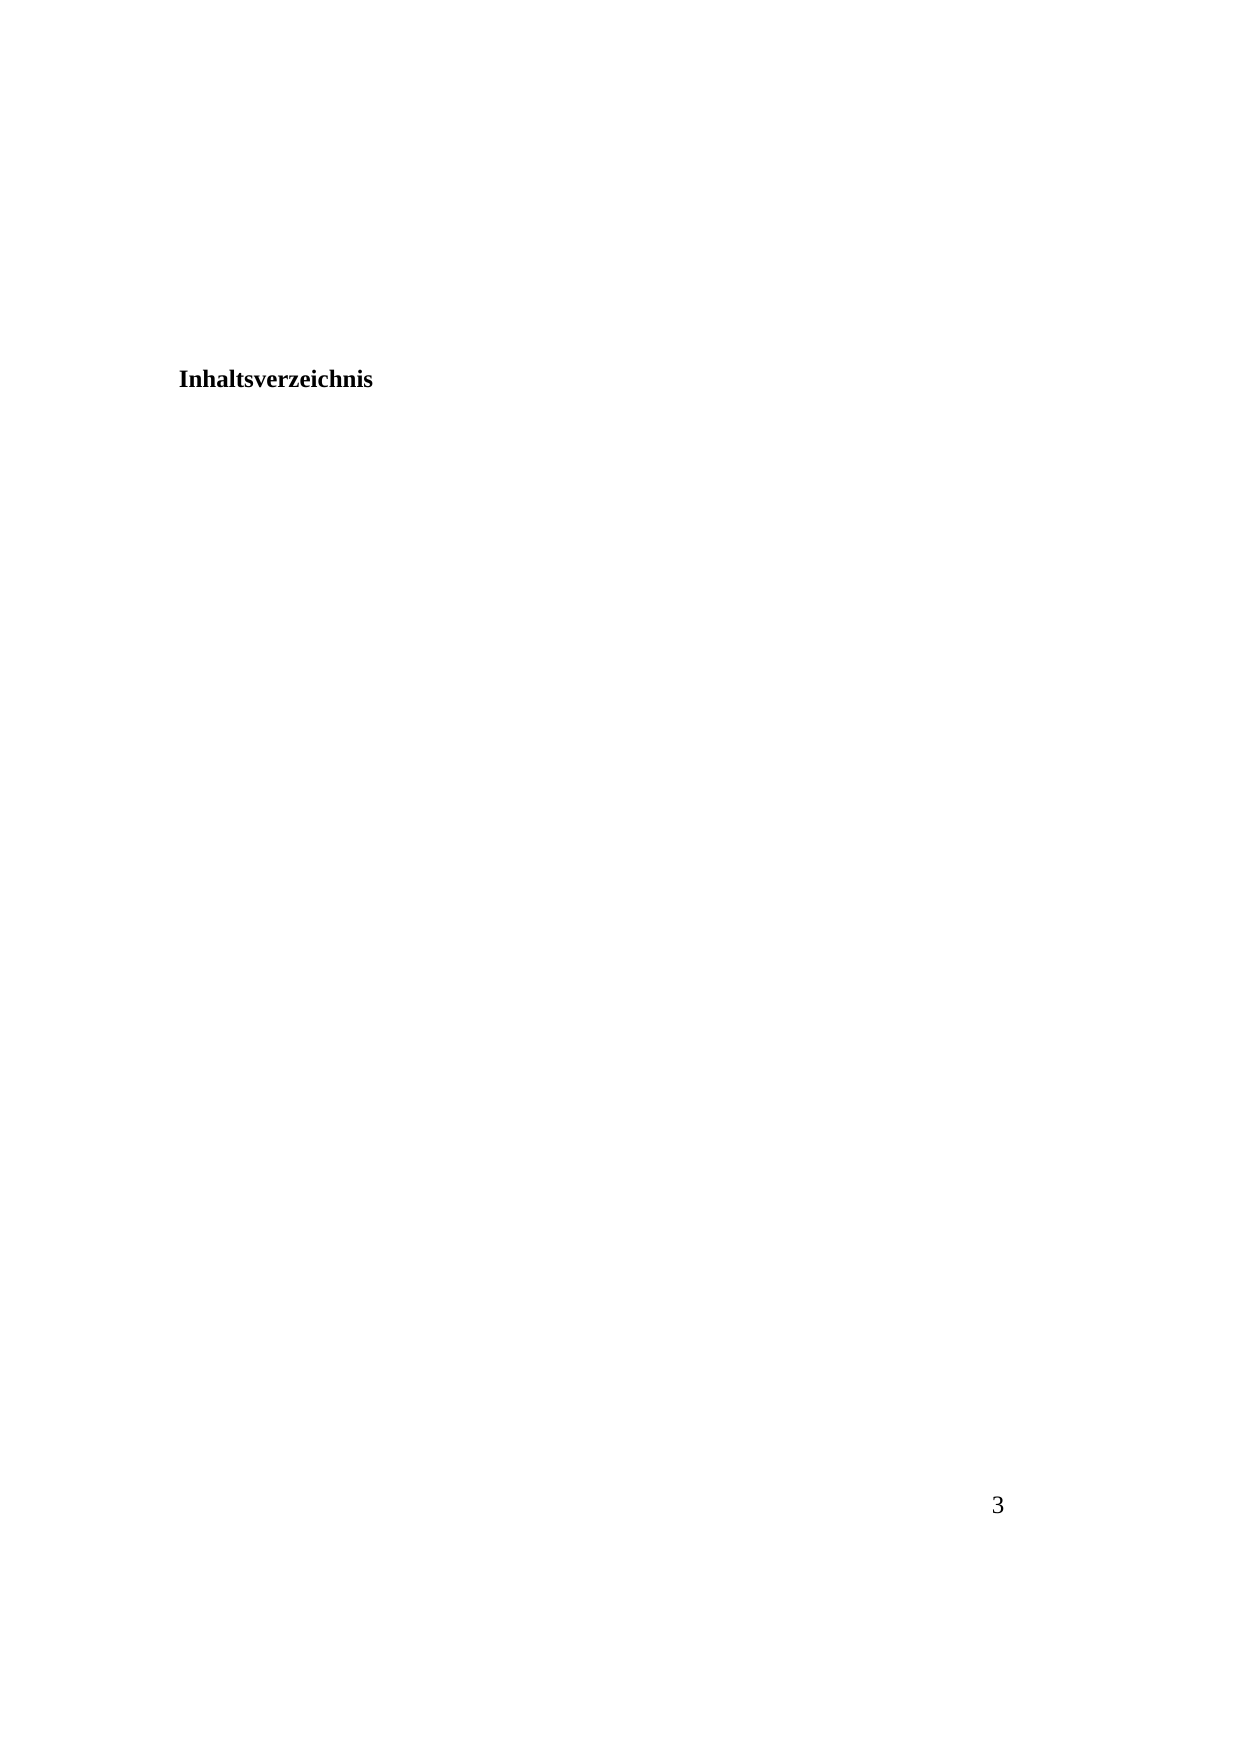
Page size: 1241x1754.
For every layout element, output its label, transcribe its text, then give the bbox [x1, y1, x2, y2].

text Inhaltsverzeichnis [179, 364, 1004, 393]
